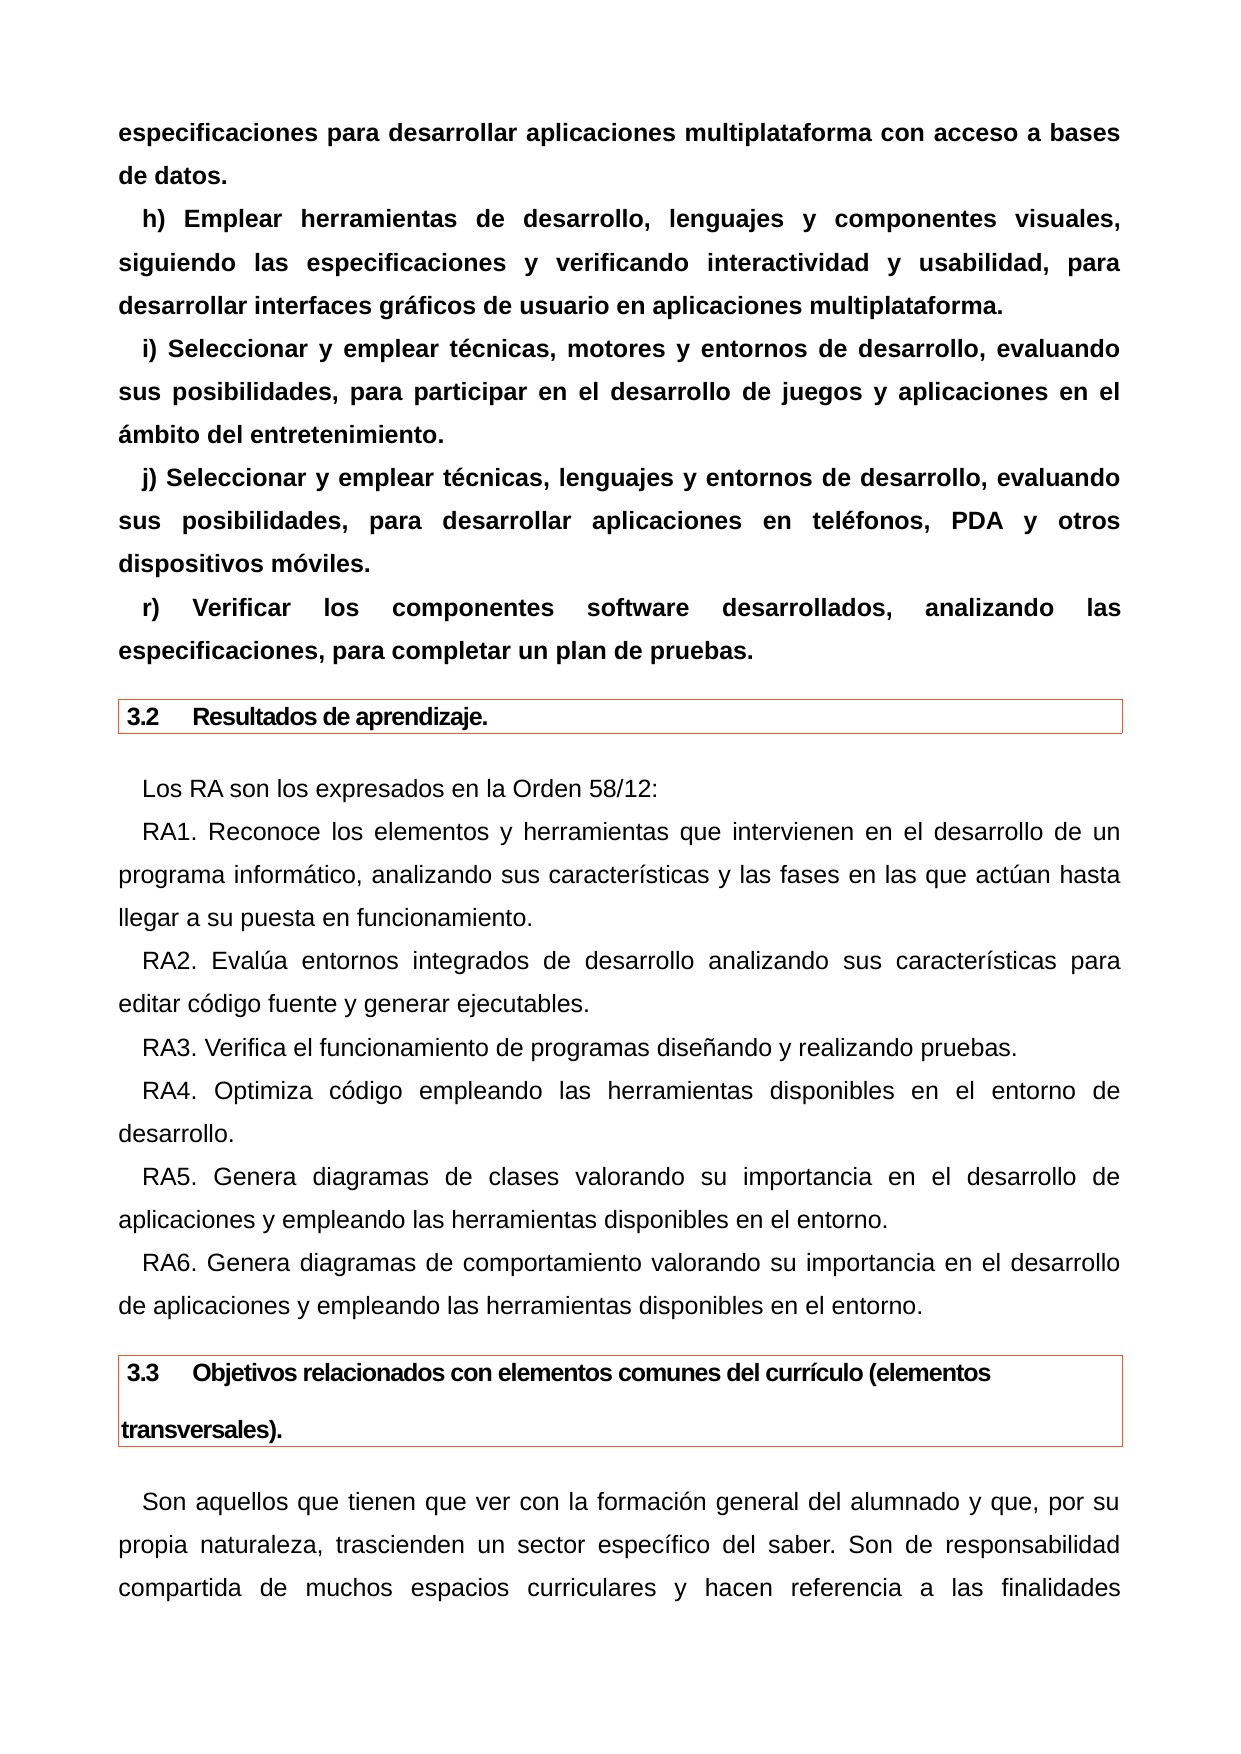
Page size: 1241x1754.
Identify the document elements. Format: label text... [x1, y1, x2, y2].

text Son aquellos que tienen que ver con la formación general del alumnado y que, por su propia naturaleza, trascienden un sector específico del saber. Son de responsabilidad compartida de muchos espacios curriculares y hacen referencia a las finalidades [118, 1487, 1122, 1602]
text especificaciones para desarrollar aplicaciones multiplataforma con acceso a bases de datos. [118, 118, 1122, 190]
text Los RA son los expresados en la Orden 58/12: [118, 774, 1122, 803]
text r) Verificar los componentes software desarrollados, analizando las especificaciones, para completar un plan de pruebas. [118, 592, 1122, 664]
text RA4. Optimiza código empleando las herramientas disponibles en el entorno de desarrollo. [118, 1076, 1122, 1148]
text h) Emplear herramientas de desarrollo, lenguajes y componentes visuales, siguiendo las especificaciones y verificando interactividad y usabilidad, para desarrollar interfaces gráficos de usuario en aplicaciones multiplataforma. [118, 204, 1122, 319]
text i) Seleccionar y emplear técnicas, motores y entornos de desarrollo, evaluando sus posibilidades, para participar en el desarrollo de juegos y aplicaciones en el ámbito del entretenimiento. [118, 334, 1122, 449]
text RA5. Genera diagramas de clases valorando su importancia en el desarrollo de aplicaciones y empleando las herramientas disponibles en el entorno. [118, 1162, 1122, 1234]
text RA3. Verifica el funcionamiento de programas diseñando y realizando pruebas. [118, 1033, 1122, 1061]
text RA2. Evalúa entornos integrados de desarrollo analizando sus características para editar código fuente y generar ejecutables. [118, 946, 1122, 1018]
text RA6. Genera diagramas de comportamiento valorando su importancia en el desarrollo de aplicaciones y empleando las herramientas disponibles en el entorno. [118, 1248, 1122, 1320]
text j) Seleccionar y emplear técnicas, lenguajes y entornos de desarrollo, evaluando sus posibilidades, para desarrollar aplicaciones en teléfonos, PDA y otros dispositivos móviles. [118, 463, 1122, 578]
subtitle Objetivos relacionados con elementos comunes del currículo (elementos transversales). [119, 1356, 1122, 1446]
text RA1. Reconoce los elementos y herramientas que intervienen en el desarrollo de un programa informático, analizando sus características y las fases en las que actúan hasta llegar a su puesta en funcionamiento. [118, 817, 1122, 932]
subtitle Resultados de aprendizaje. [119, 700, 1122, 733]
